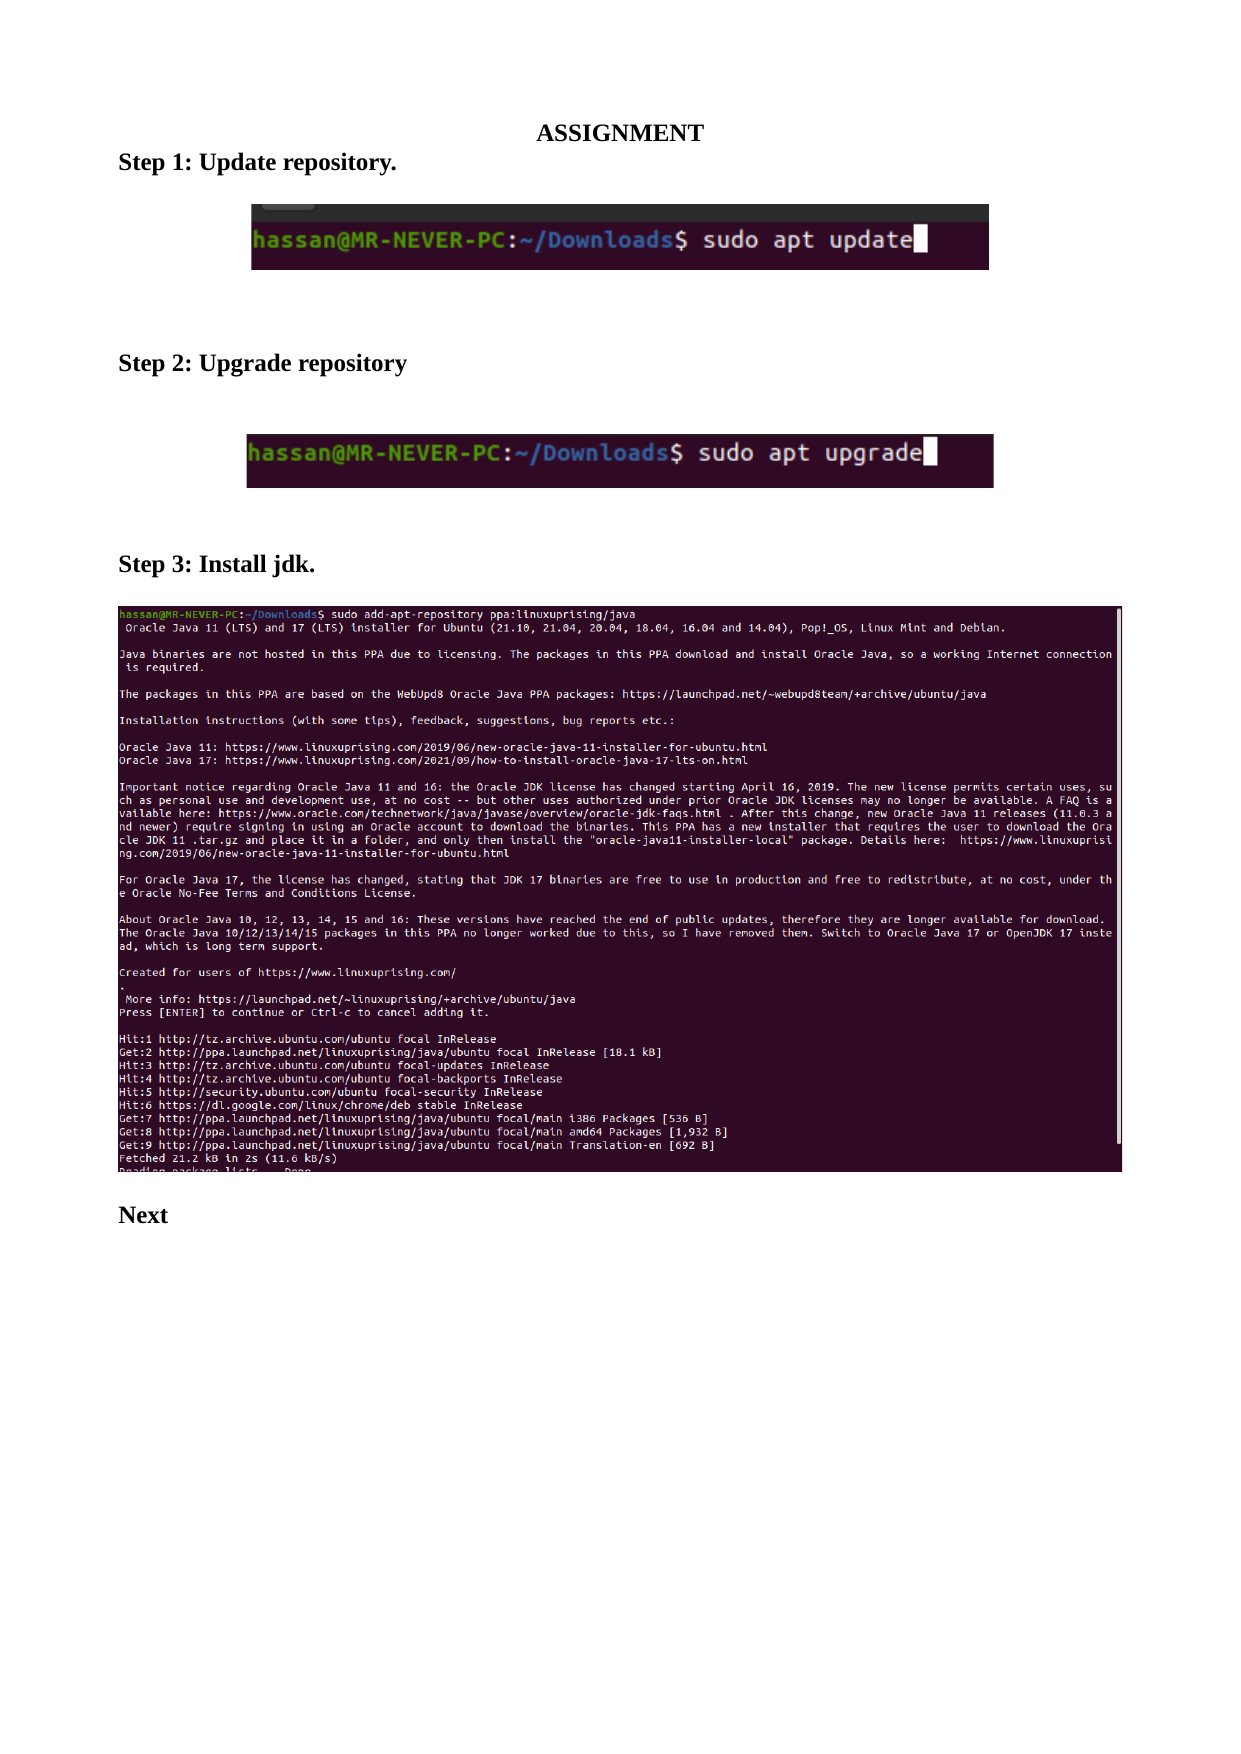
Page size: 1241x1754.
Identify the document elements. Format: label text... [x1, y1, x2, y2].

picture [118, 606, 1123, 1172]
text Next [118, 1200, 1122, 1229]
text ASSIGNMENT [118, 118, 1122, 147]
text Step 1: Update repository. [118, 147, 1122, 176]
text Step 3: Install jdk. [118, 549, 1122, 578]
text Step 2: Upgrade repository [118, 348, 1122, 377]
picture [251, 204, 989, 270]
picture [246, 434, 994, 488]
